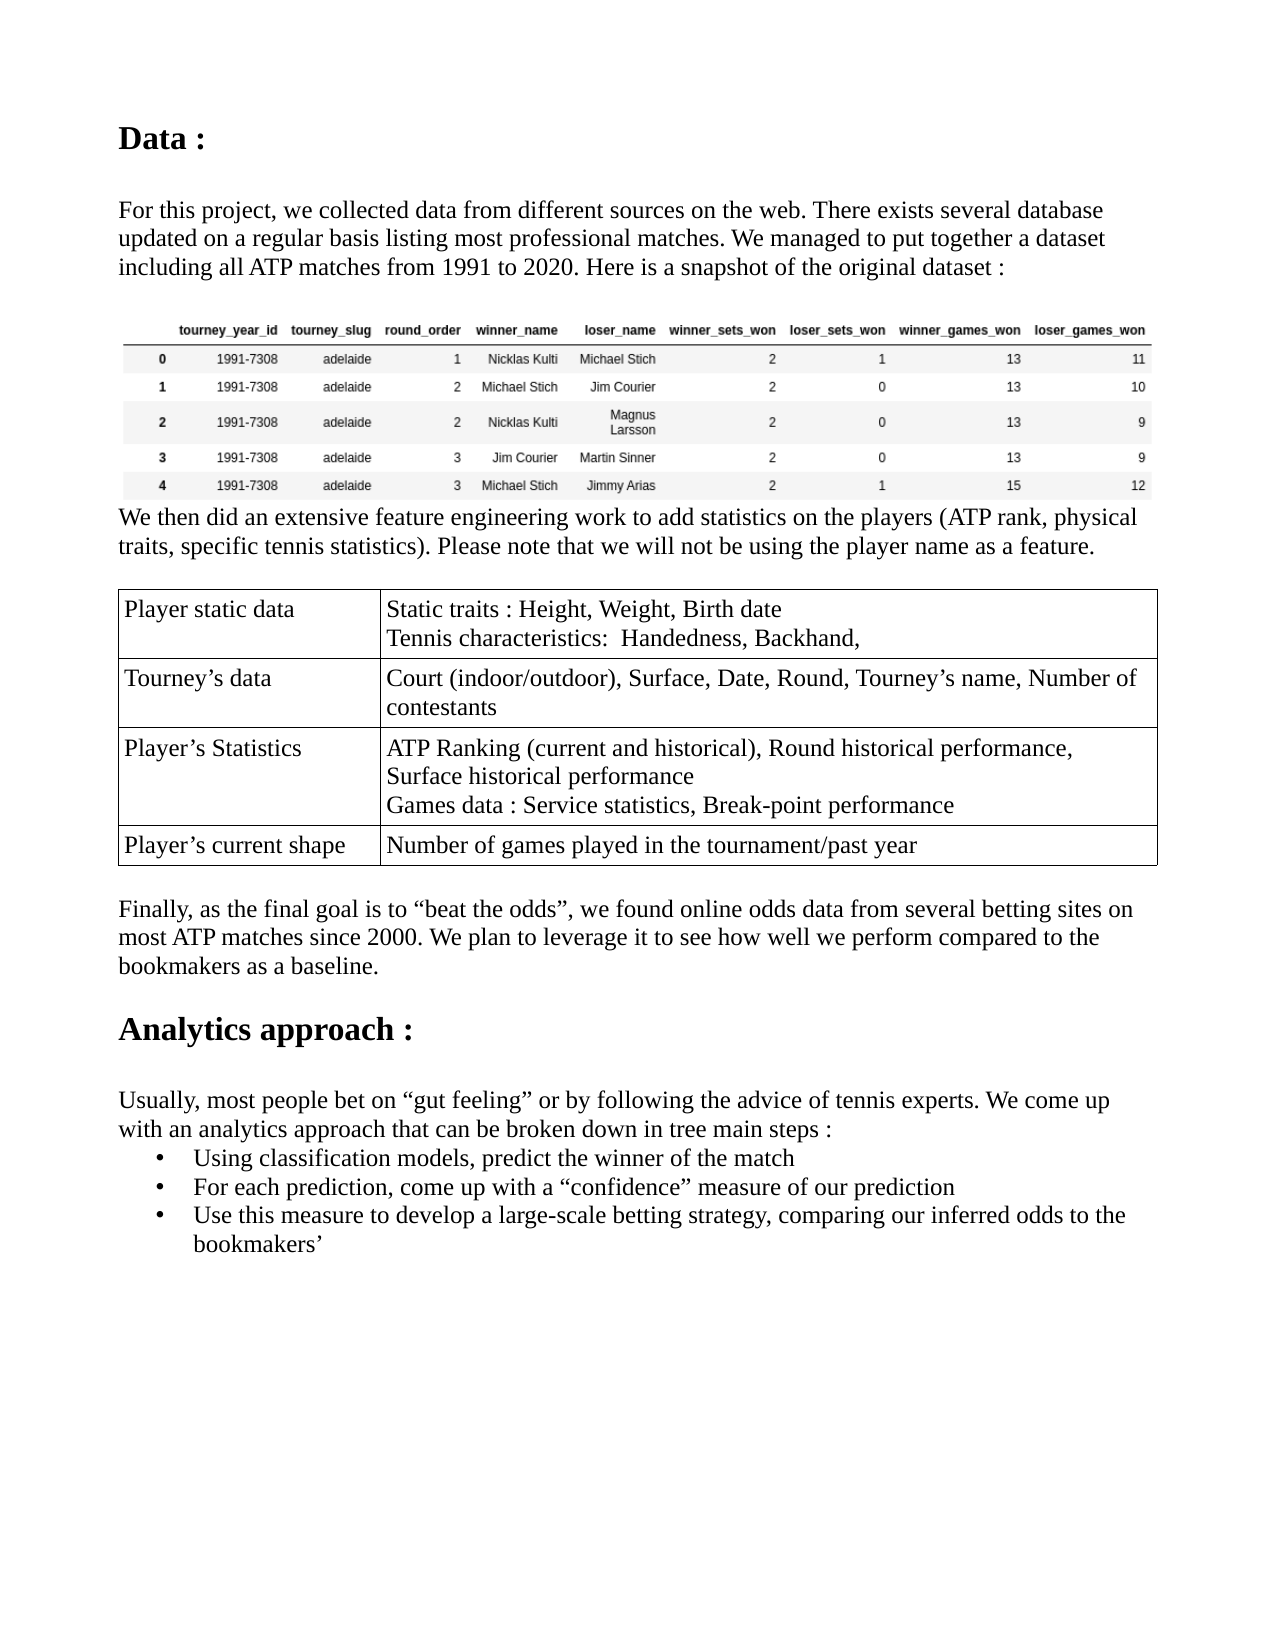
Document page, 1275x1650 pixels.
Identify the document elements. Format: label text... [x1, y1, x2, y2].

list Using classification models, predict the winner of the match [156, 1143, 1157, 1172]
table_header Player static data [119, 590, 380, 658]
text For this project, we collected data from different sources on the web. There exists several database updated on a regular basis listing most professional matches. We managed to put together a dataset including all ATP matches from 1991 to 2020. Here is a snapshot of the original dataset : [118, 195, 1157, 281]
table_header Static traits : Height, Weight, Birth date Tennis characteristics: Handedness, Backhand, [381, 590, 1157, 658]
table_cell Number of games played in the tournament/past year [381, 826, 1157, 865]
table_cell Player’s current shape [119, 826, 380, 865]
text Finally, as the final goal is to “beat the odds”, we found online odds data from several betting sites on most ATP matches since 2000. We plan to leverage it to see how well we perform compared to the bookmakers as a baseline. [118, 894, 1157, 980]
table_cell ATP Ranking (current and historical), Round historical performance, Surface historical performance Games data : Service statistics, Break-point performance [381, 728, 1157, 824]
table_cell Court (indoor/outdoor), Surface, Date, Round, Tourney’s name, Number of contestants [381, 659, 1157, 727]
text Analytics approach : [118, 1009, 1157, 1047]
table_cell Player’s Statistics [119, 728, 380, 824]
text Usually, most people bet on “gut feeling” or by following the advice of tennis experts. We come up with an analytics approach that can be broken down in tree main steps : [118, 1085, 1157, 1143]
list For each prediction, come up with a “confidence” measure of our prediction [156, 1172, 1157, 1200]
text We then did an extensive feature engineering work to add statistics on the players (ATP rank, physical traits, specific tennis statistics). Please note that we will not be using the player name as a feature. [118, 503, 1157, 560]
text Data : [118, 118, 1157, 156]
table_cell Tourney’s data [119, 659, 380, 727]
picture [118, 309, 1157, 503]
list Use this measure to develop a large-scale betting strategy, comparing our inferred odds to the bookmakers’ [156, 1200, 1157, 1258]
